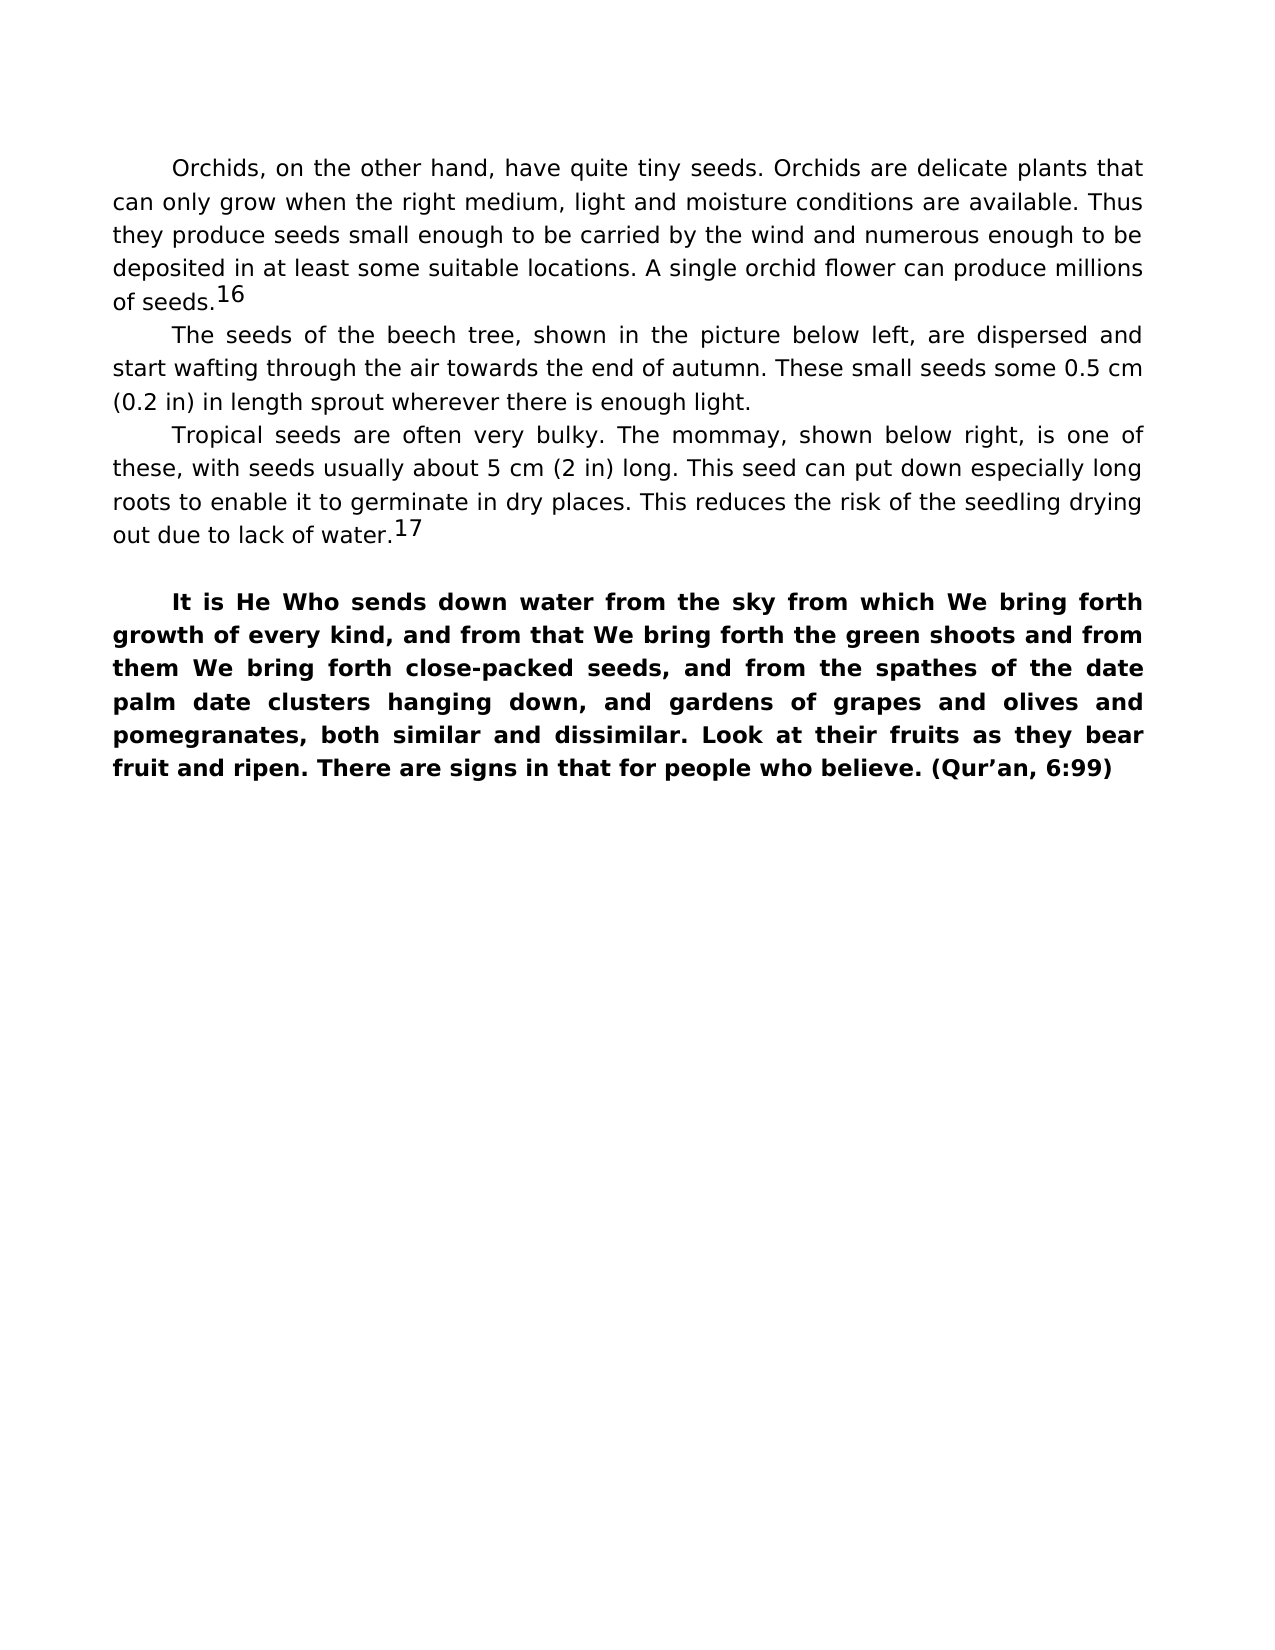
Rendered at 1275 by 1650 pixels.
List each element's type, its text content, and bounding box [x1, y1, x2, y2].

text Tropical seeds are often very bulky. The mommay, shown below right, is one of these, with seeds usually about 5 cm (2 in) long. This seed can put down especially long roots to enable it to germinate in dry places. This reduces the risk of the seedling drying out due to lack of water.17 [112, 417, 1145, 550]
text The seeds of the beech tree, shown in the picture below left, are dispersed and start wafting through the air towards the end of autumn. These small seeds some 0.5 cm (0.2 in) in length sprout wherever there is enough light. [112, 317, 1145, 417]
text It is He Who sends down water from the sky from which We bring forth growth of every kind, and from that We bring forth the green shoots and from them We bring forth close-packed seeds, and from the spathes of the date palm date clusters hanging down, and gardens of grapes and olives and pomegranates, both similar and dissimilar. Look at their fruits as they bear fruit and ripen. There are signs in that for people who believe. (Qur’an, 6:99) [112, 583, 1145, 783]
text Orchids, on the other hand, have quite tiny seeds. Orchids are delicate plants that can only grow when the right medium, light and moisture conditions are available. Thus they produce seeds small enough to be carried by the wind and numerous enough to be deposited in at least some suitable locations. A single orchid flower can produce millions of seeds.16 [112, 150, 1145, 317]
